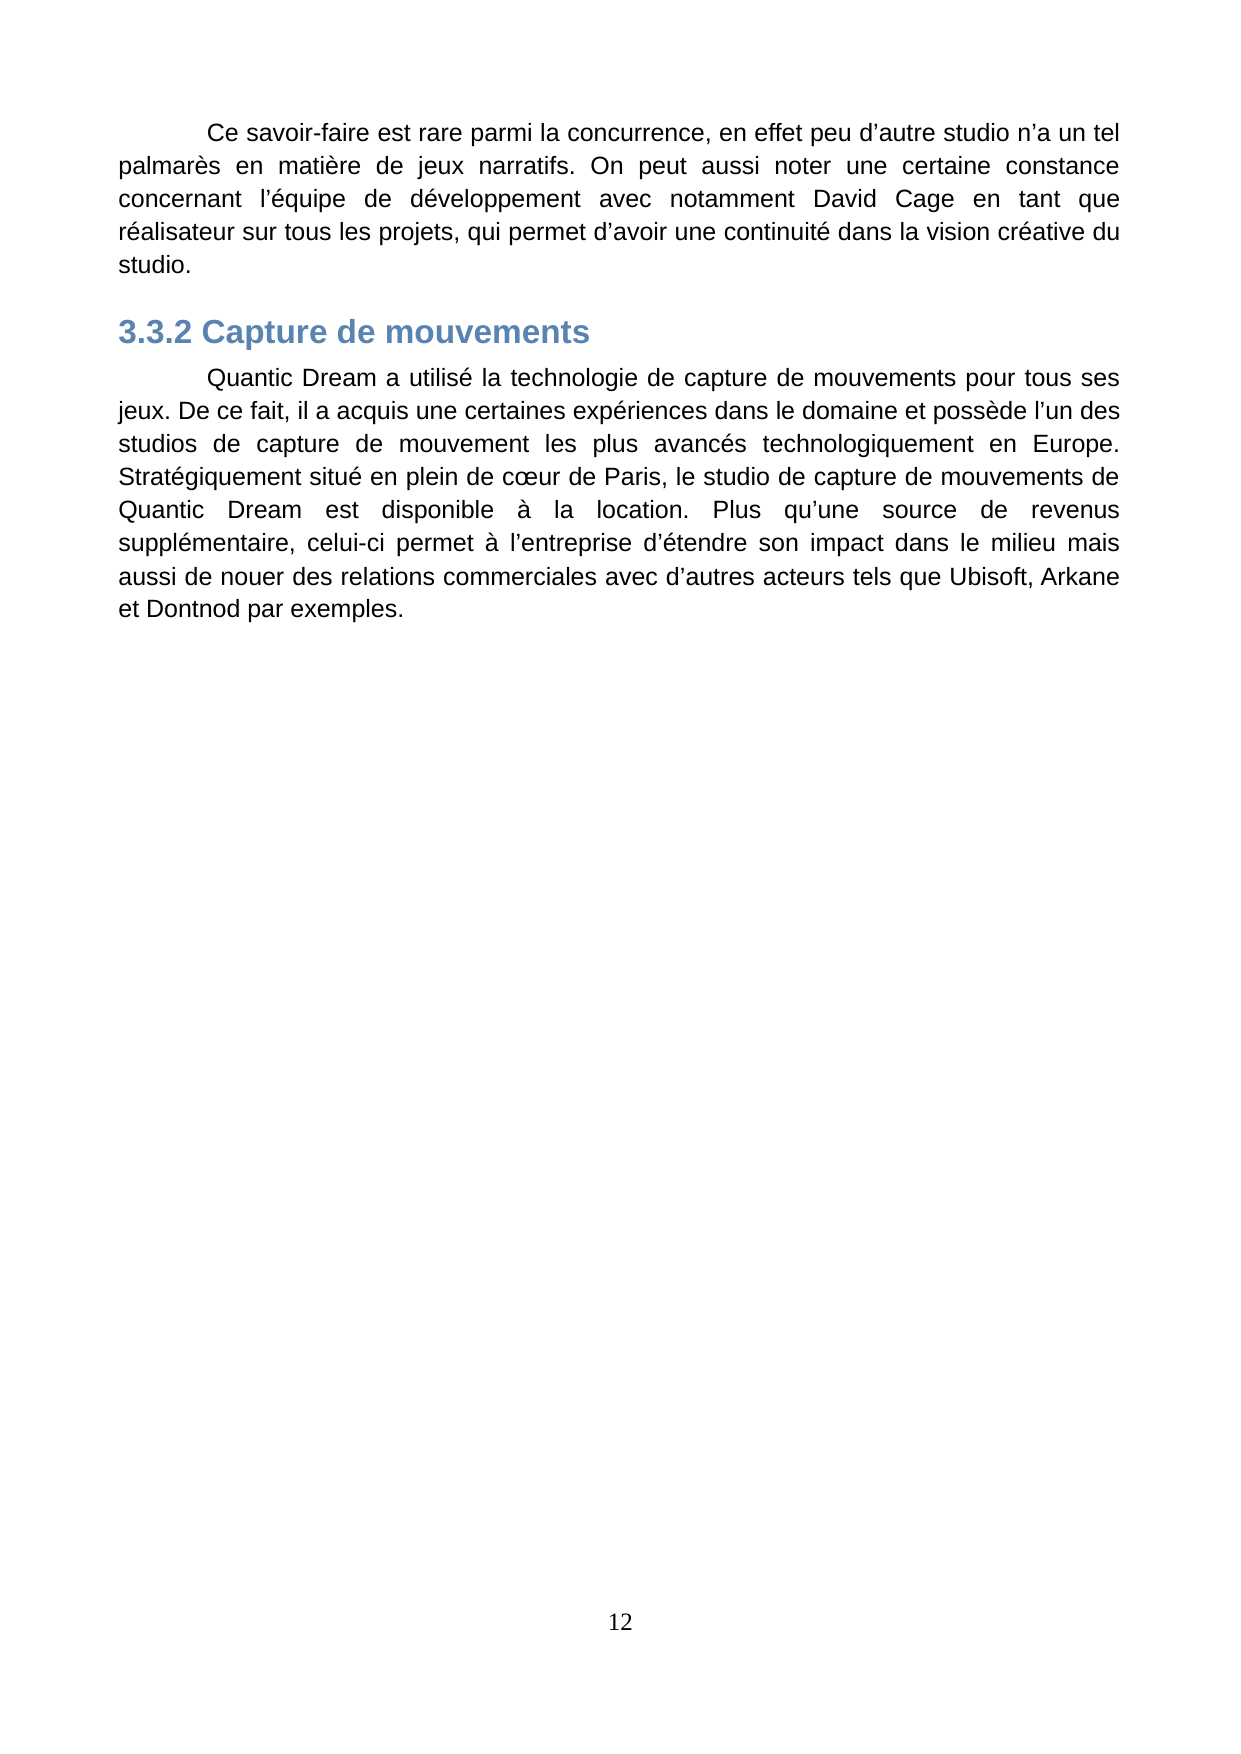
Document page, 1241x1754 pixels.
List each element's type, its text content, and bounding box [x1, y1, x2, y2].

text Ce savoir-faire est rare parmi la concurrence, en effet peu d’autre studio n’a un tel palmarès en matière de jeux narratifs. On peut aussi noter une certaine constance concernant l’équipe de développement avec notamment David Cage en tant que réalisateur sur tous les projets, qui permet d’avoir une continuité dans la vision créative du studio. [118, 118, 1122, 279]
subtitle 3.3.2 Capture de mouvements [118, 312, 1122, 351]
text Quantic Dream a utilisé la technologie de capture de mouvements pour tous ses jeux. De ce fait, il a acquis une certaines expériences dans le domaine et possède l’un des studios de capture de mouvement les plus avancés technologiquement en Europe. Stratégiquement situé en plein de cœur de Paris, le studio de capture de mouvements de Quantic Dream est disponible à la location. Plus qu’une source de revenus supplémentaire, celui-ci permet à l’entreprise d’étendre son impact dans le milieu mais aussi de nouer des relations commerciales avec d’autres acteurs tels que Ubisoft, Arkane et Dontnod par exemples. [118, 363, 1122, 623]
